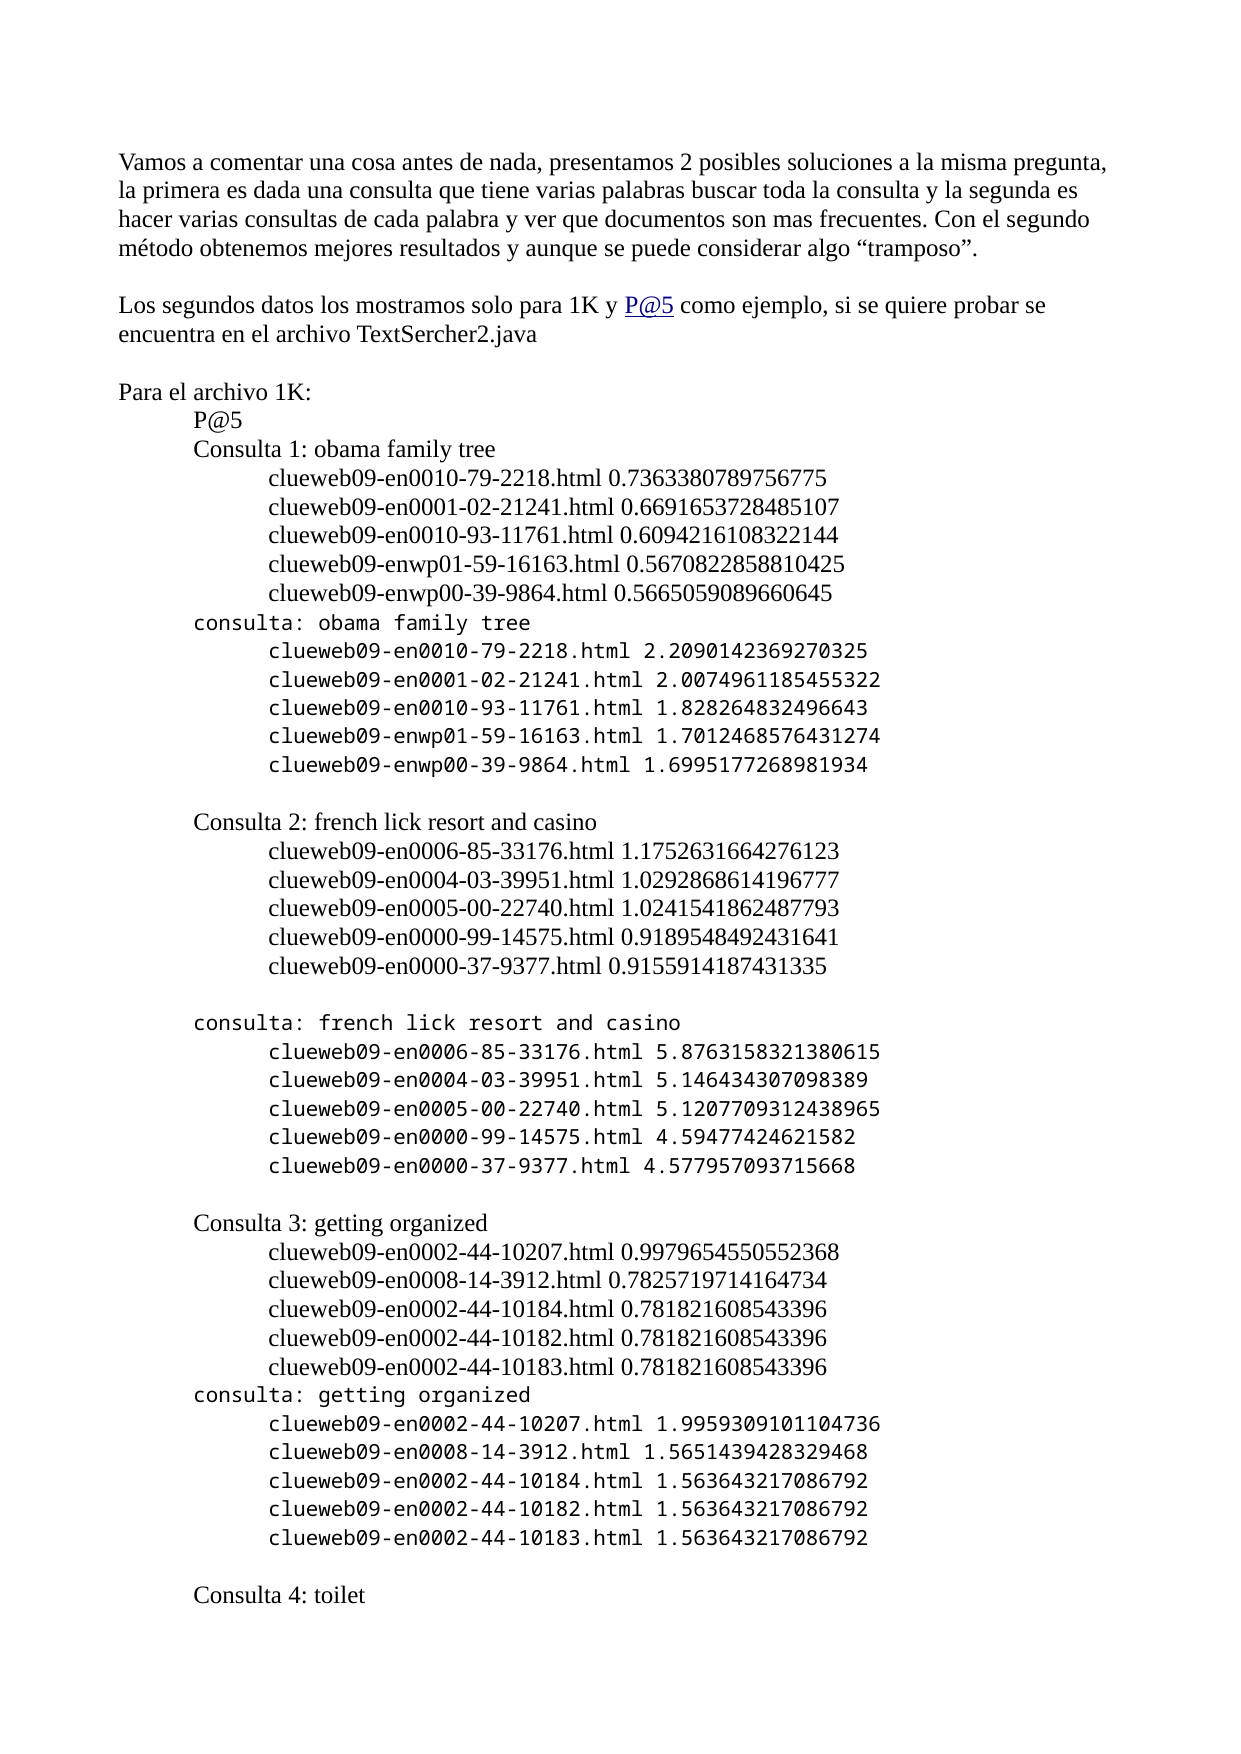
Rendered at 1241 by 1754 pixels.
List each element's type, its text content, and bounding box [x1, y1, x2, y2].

text clueweb09-enwp01-59-16163.html 0.5670822858810425 [118, 549, 1122, 578]
text clueweb09-en0006-85-33176.html 1.1752631664276123 [118, 836, 1122, 865]
text Los segundos datos los mostramos solo para 1K y P@5 como ejemplo, si se quiere probar se encuentra en el archivo TextSercher2.java [118, 291, 1122, 348]
text clueweb09-en0002-44-10182.html 1.563643217086792 [118, 1494, 1122, 1523]
text clueweb09-enwp01-59-16163.html 1.7012468576431274 [118, 722, 1122, 750]
text consulta: obama family tree [118, 607, 1122, 636]
text clueweb09-enwp00-39-9864.html 0.5665059089660645 [118, 578, 1122, 607]
text Para el archivo 1K: [118, 377, 1122, 406]
text clueweb09-en0008-14-3912.html 0.7825719714164734 [118, 1265, 1122, 1294]
text clueweb09-en0002-44-10182.html 0.781821608543396 [118, 1323, 1122, 1352]
text Consulta 1: obama family tree [118, 434, 1122, 463]
text clueweb09-en0008-14-3912.html 1.5651439428329468 [118, 1437, 1122, 1466]
text consulta: french lick resort and casino [118, 1008, 1122, 1037]
text consulta: getting organized [118, 1380, 1122, 1409]
text clueweb09-enwp00-39-9864.html 1.6995177268981934 [118, 750, 1122, 778]
text Vamos a comentar una cosa antes de nada, presentamos 2 posibles soluciones a la misma pregunta, la primera es dada una consulta que tiene varias palabras buscar toda la consulta y la segunda es hacer varias consultas de cada palabra y ver que documentos son mas frecuentes. Con el segundo método obtenemos mejores resultados y aunque se puede considerar algo “tramposo”. [118, 147, 1122, 262]
text clueweb09-en0010-79-2218.html 0.7363380789756775 [118, 463, 1122, 492]
text clueweb09-en0004-03-39951.html 1.0292868614196777 [118, 865, 1122, 893]
text Consulta 3: getting organized [118, 1208, 1122, 1237]
text clueweb09-en0001-02-21241.html 0.6691653728485107 [118, 492, 1122, 521]
text clueweb09-en0006-85-33176.html 5.8763158321380615 [118, 1037, 1122, 1065]
text clueweb09-en0000-99-14575.html 4.59477424621582 [118, 1122, 1122, 1151]
text clueweb09-en0004-03-39951.html 5.146434307098389 [118, 1065, 1122, 1094]
text clueweb09-en0001-02-21241.html 2.0074961185455322 [118, 665, 1122, 693]
text clueweb09-en0000-99-14575.html 0.9189548492431641 [118, 922, 1122, 951]
text clueweb09-en0002-44-10183.html 0.781821608543396 [118, 1352, 1122, 1380]
text clueweb09-en0002-44-10207.html 0.9979654550552368 [118, 1237, 1122, 1265]
text clueweb09-en0010-93-11761.html 0.6094216108322144 [118, 521, 1122, 549]
text clueweb09-en0000-37-9377.html 4.577957093715668 [118, 1151, 1122, 1179]
text clueweb09-en0010-79-2218.html 2.2090142369270325 [118, 636, 1122, 665]
text clueweb09-en0002-44-10184.html 1.563643217086792 [118, 1466, 1122, 1494]
text clueweb09-en0005-00-22740.html 1.0241541862487793 [118, 893, 1122, 922]
text clueweb09-en0005-00-22740.html 5.1207709312438965 [118, 1094, 1122, 1122]
text Consulta 2: french lick resort and casino [118, 807, 1122, 836]
text clueweb09-en0002-44-10207.html 1.9959309101104736 [118, 1409, 1122, 1437]
text clueweb09-en0002-44-10183.html 1.563643217086792 [118, 1523, 1122, 1551]
text Consulta 4: toilet [118, 1580, 1122, 1608]
text P@5 [118, 406, 1122, 434]
text clueweb09-en0002-44-10184.html 0.781821608543396 [118, 1294, 1122, 1323]
text clueweb09-en0010-93-11761.html 1.828264832496643 [118, 693, 1122, 722]
text clueweb09-en0000-37-9377.html 0.9155914187431335 [118, 951, 1122, 980]
